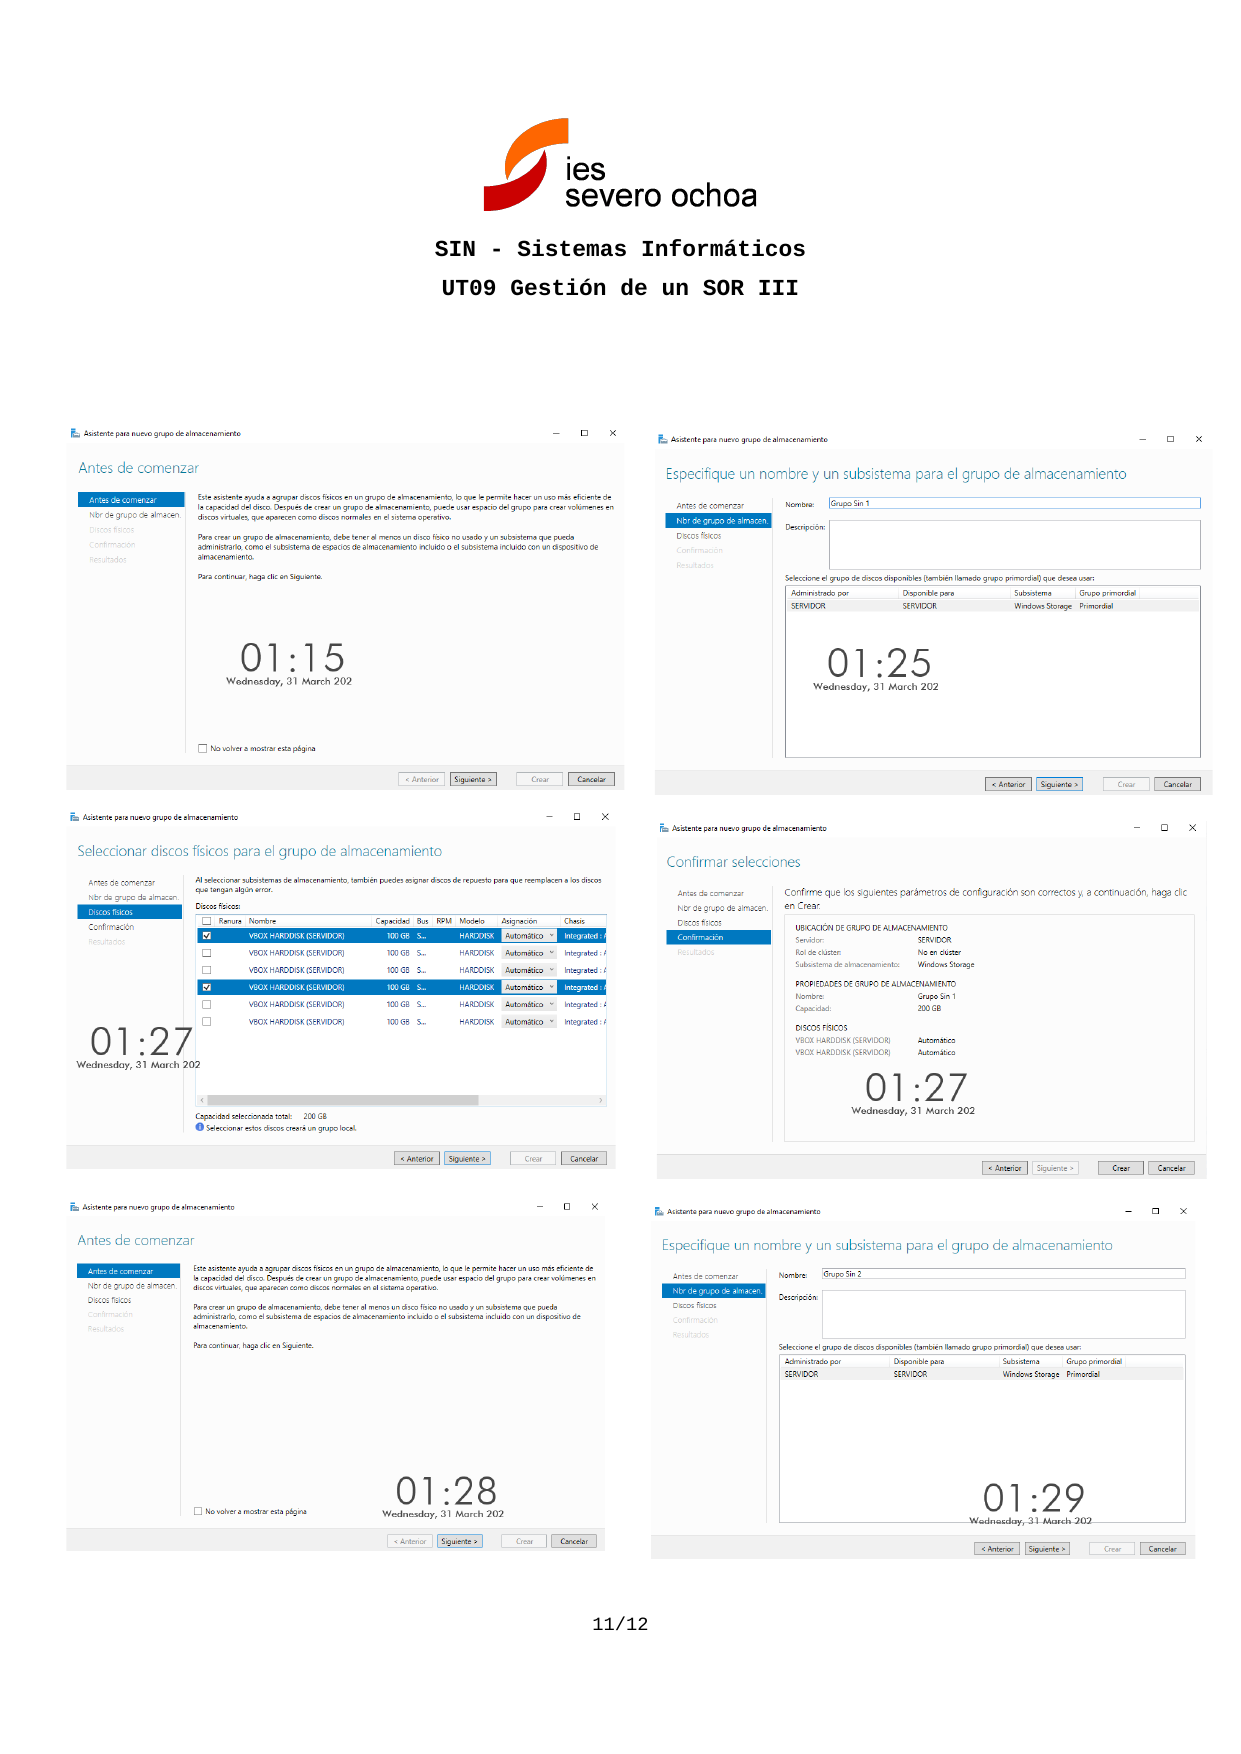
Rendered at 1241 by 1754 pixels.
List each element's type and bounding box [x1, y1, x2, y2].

picture [66, 424, 625, 790]
picture [656, 821, 1207, 1179]
picture [651, 1203, 1196, 1559]
picture [66, 809, 616, 1169]
picture [654, 430, 1213, 795]
picture [66, 1199, 605, 1551]
picture [483, 118, 757, 211]
